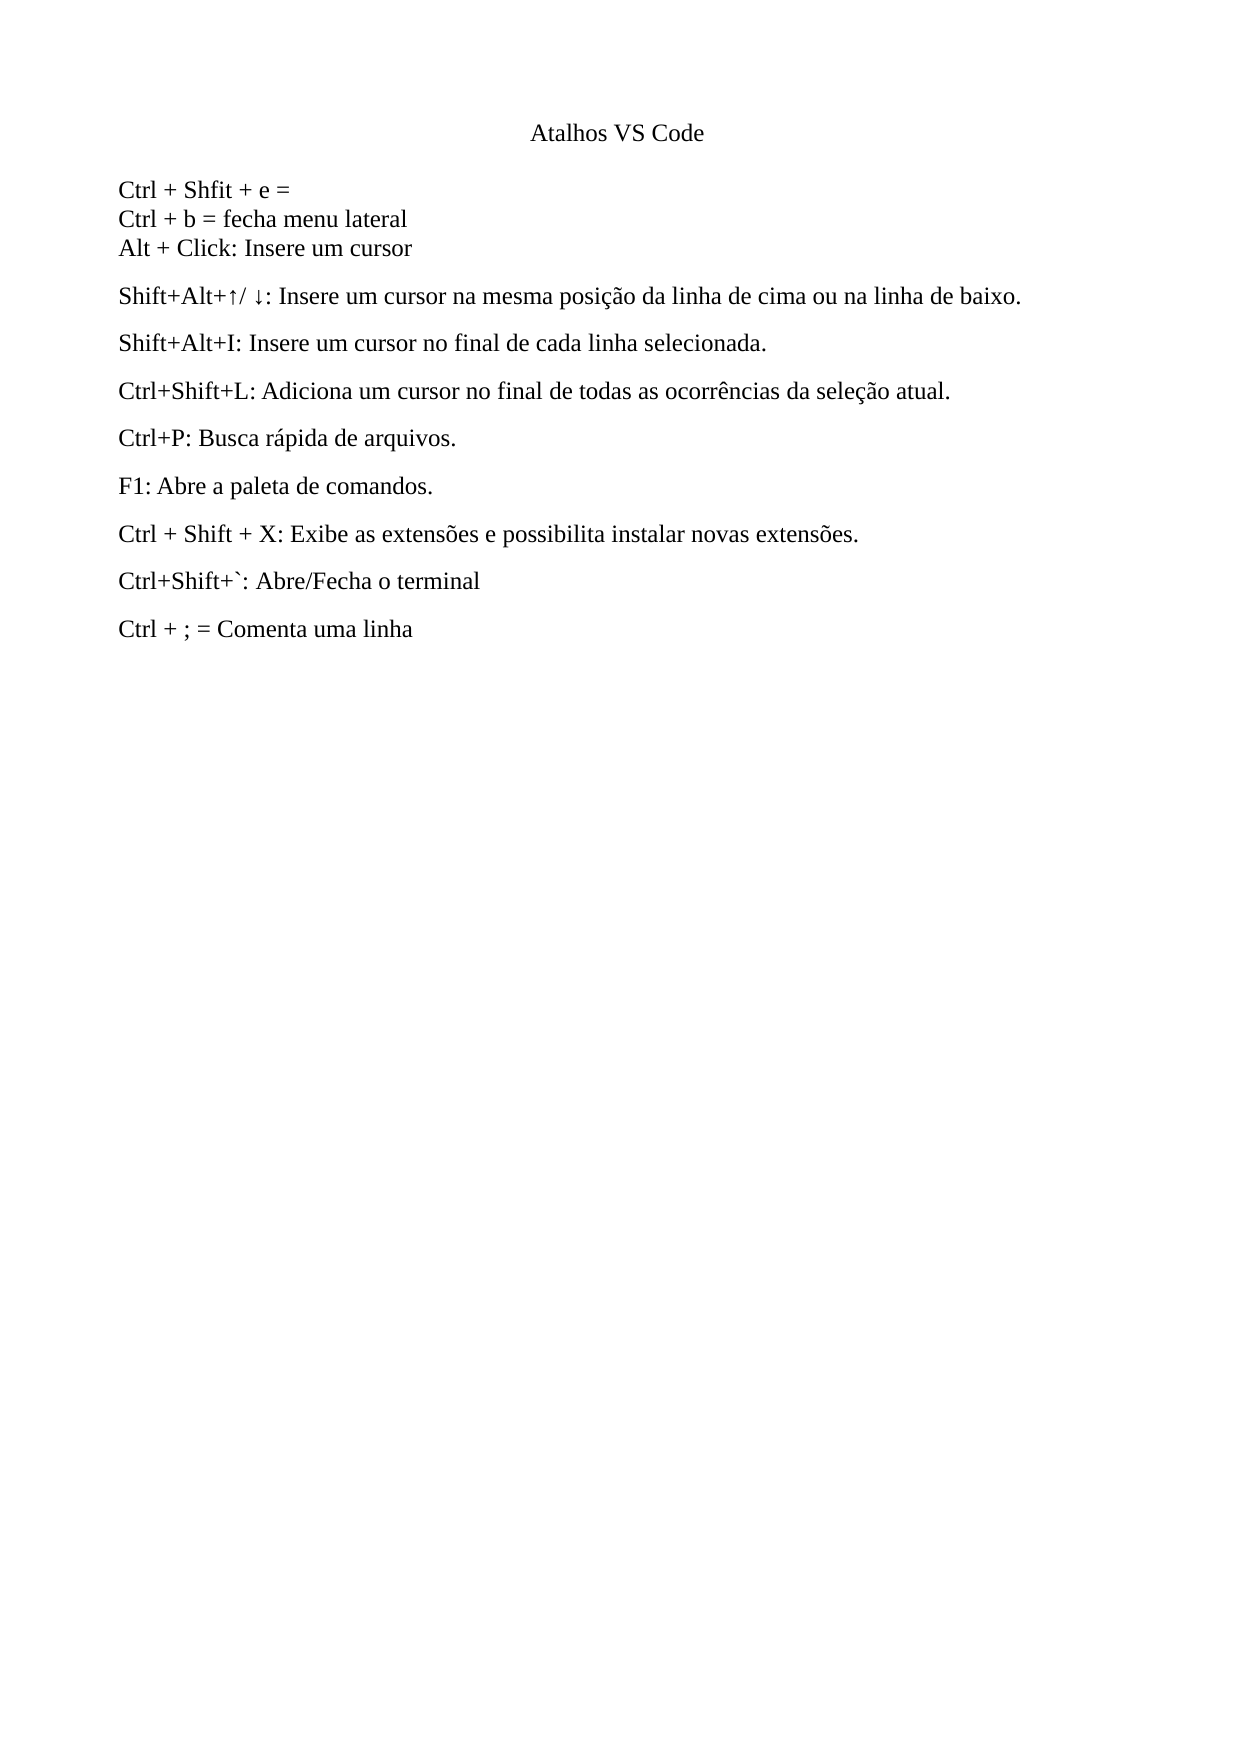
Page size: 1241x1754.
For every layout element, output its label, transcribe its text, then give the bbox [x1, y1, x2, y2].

text Shift+Alt+↑/ ↓: Insere um cursor na mesma posição da linha de cima ou na linha de baixo. [118, 281, 1122, 309]
text Ctrl + Shfit + e = [118, 176, 1122, 204]
text Shift+Alt+I: Insere um cursor no final de cada linha selecionada. [118, 328, 1122, 357]
text Atalhos VS Code [118, 118, 1122, 147]
text Ctrl+Shift+`: Abre/Fecha o terminal [118, 566, 1122, 595]
text Ctrl+Shift+L: Adiciona um cursor no final de todas as ocorrências da seleção atual. [118, 376, 1122, 405]
text F1: Abre a paleta de comandos. [118, 471, 1122, 500]
text Ctrl + ; = Comenta uma linha [118, 614, 1122, 643]
text Ctrl + Shift + X: Exibe as extensões e possibilita instalar novas extensões. [118, 519, 1122, 547]
text Ctrl + b = fecha menu lateral [118, 204, 1122, 233]
text Ctrl+P: Busca rápida de arquivos. [118, 423, 1122, 452]
text Alt + Click: Insere um cursor [118, 233, 1122, 262]
